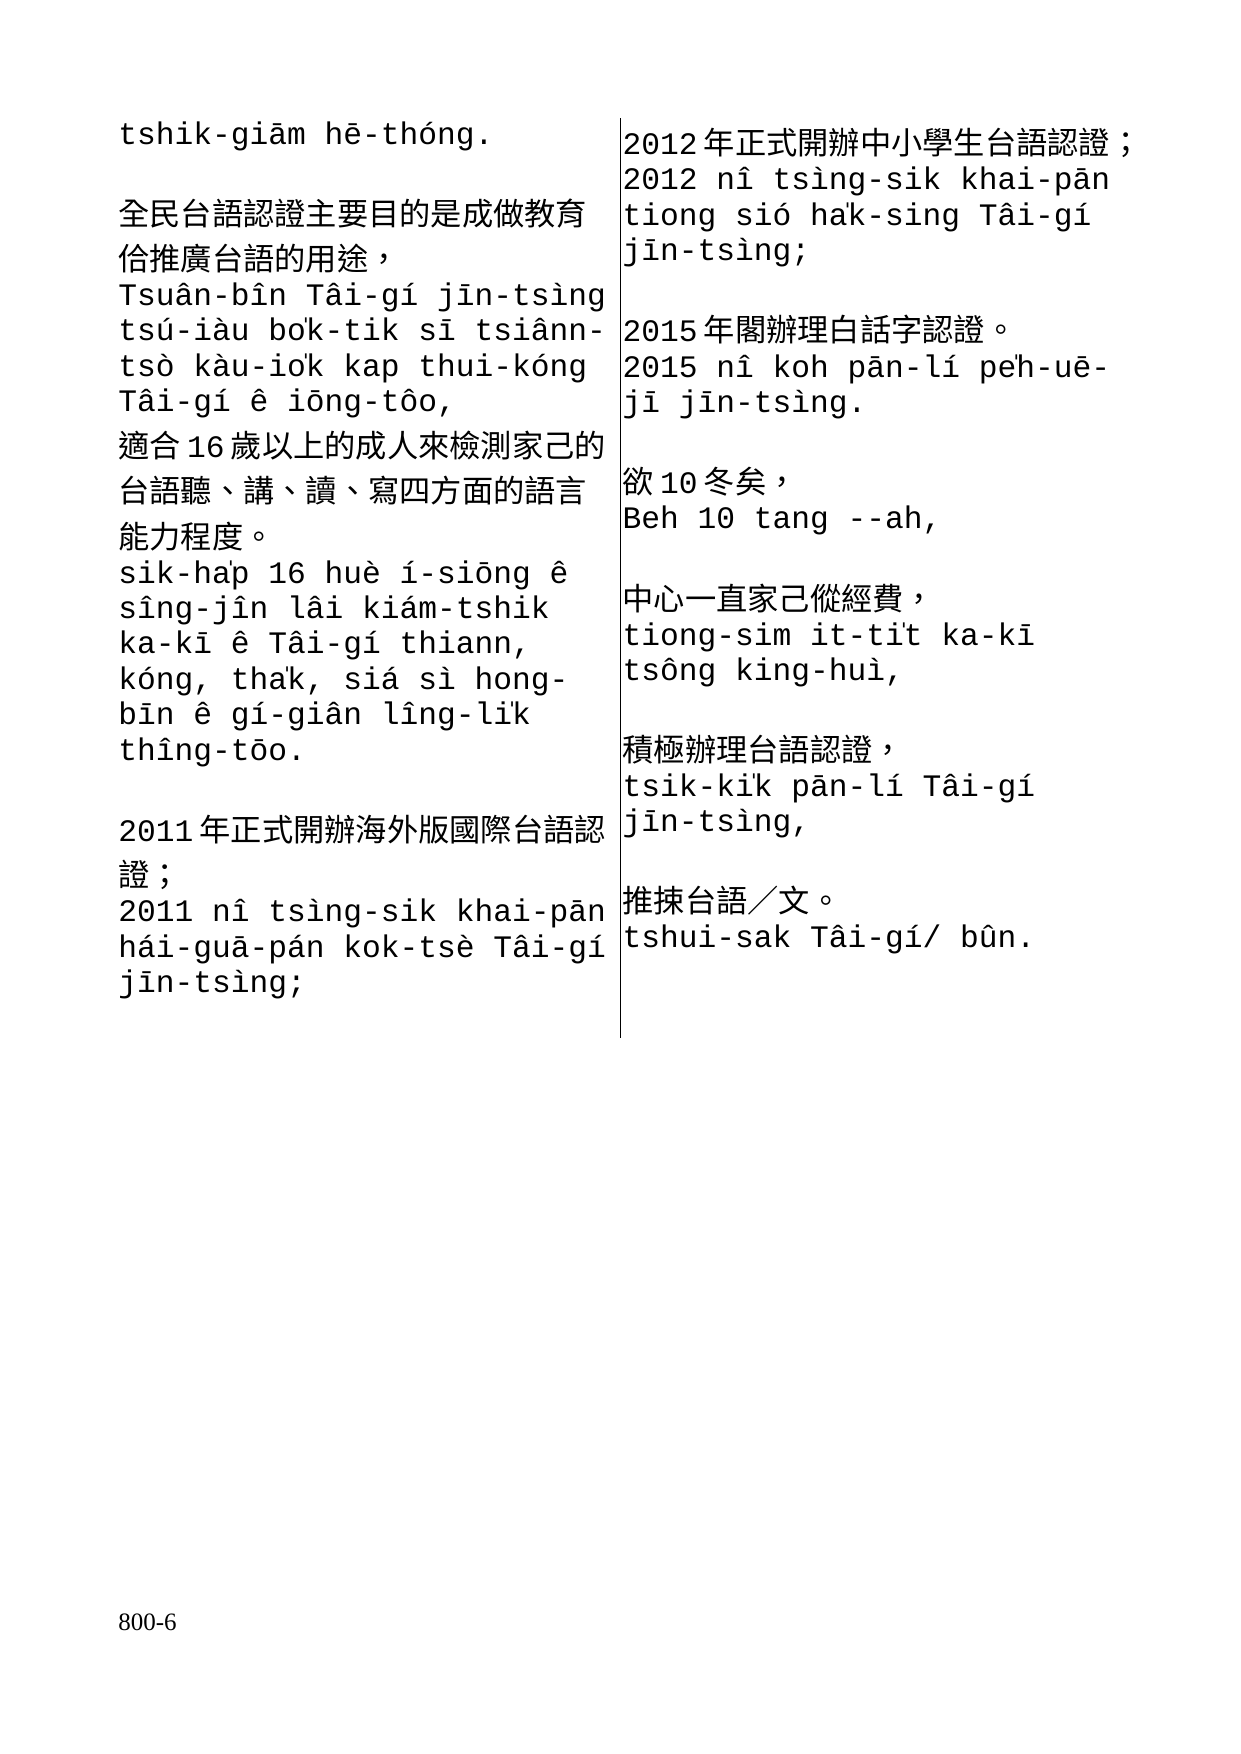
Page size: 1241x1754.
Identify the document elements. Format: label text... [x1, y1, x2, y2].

text 推捒台語／文。 [622, 877, 1122, 922]
text tiong-sim it-ti̍t ka-kī tsông king-huì, [622, 619, 1122, 690]
text tshui-sak Tâi-gí/ bûn. [622, 922, 1122, 957]
text 適合16歲以上的成人來檢測家己的台語聽、講、讀、寫四方面的語言能力程度。 [118, 421, 618, 557]
text 2012年正式開辦中小學生台語認證； [622, 118, 1122, 164]
text 積極辦理台語認證， [622, 725, 1122, 770]
text tshik-giām hē-thóng. [118, 118, 618, 153]
text Tsuân-bîn Tâi-gí jīn-tsìng tsú-iàu bo̍k-tik sī tsiânn-tsò kàu-io̍k kap thui-kóng Tâi-gí ê iōng-tôo, [118, 279, 618, 421]
text 2011年正式開辦海外版國際台語認證； [118, 805, 618, 896]
text 欲10冬矣， [622, 457, 1122, 503]
text tsik-ki̍k pān-lí Tâi-gí jīn-tsìng, [622, 770, 1122, 841]
text 中心一直家己傱經費， [622, 574, 1122, 619]
text 2011 nî tsìng-sik khai-pān hái-guā-pán kok-tsè Tâi-gí jīn-tsìng; [118, 896, 618, 1002]
text 2015年閣辦理白話字認證。 [622, 305, 1122, 351]
text Beh 10 tang --ah, [622, 503, 1122, 538]
text 2015 nî koh pān-lí pe̍h-uē-jī jīn-tsìng. [622, 351, 1122, 422]
text 全民台語認證主要目的是成做教育佮推廣台語的用途， [118, 189, 618, 279]
text sik-ha̍p 16 huè í-siōng ê sîng-jîn lâi kiám-tshik ka-kī ê Tâi-gí thiann, kóng, tha̍k, siá sì hong-bīn ê gí-giân lîng-li̍k thîng-tōo. [118, 557, 618, 769]
text 2012 nî tsìng-sik khai-pān tiong sió ha̍k-sing Tâi-gí jīn-tsìng; [622, 164, 1122, 270]
